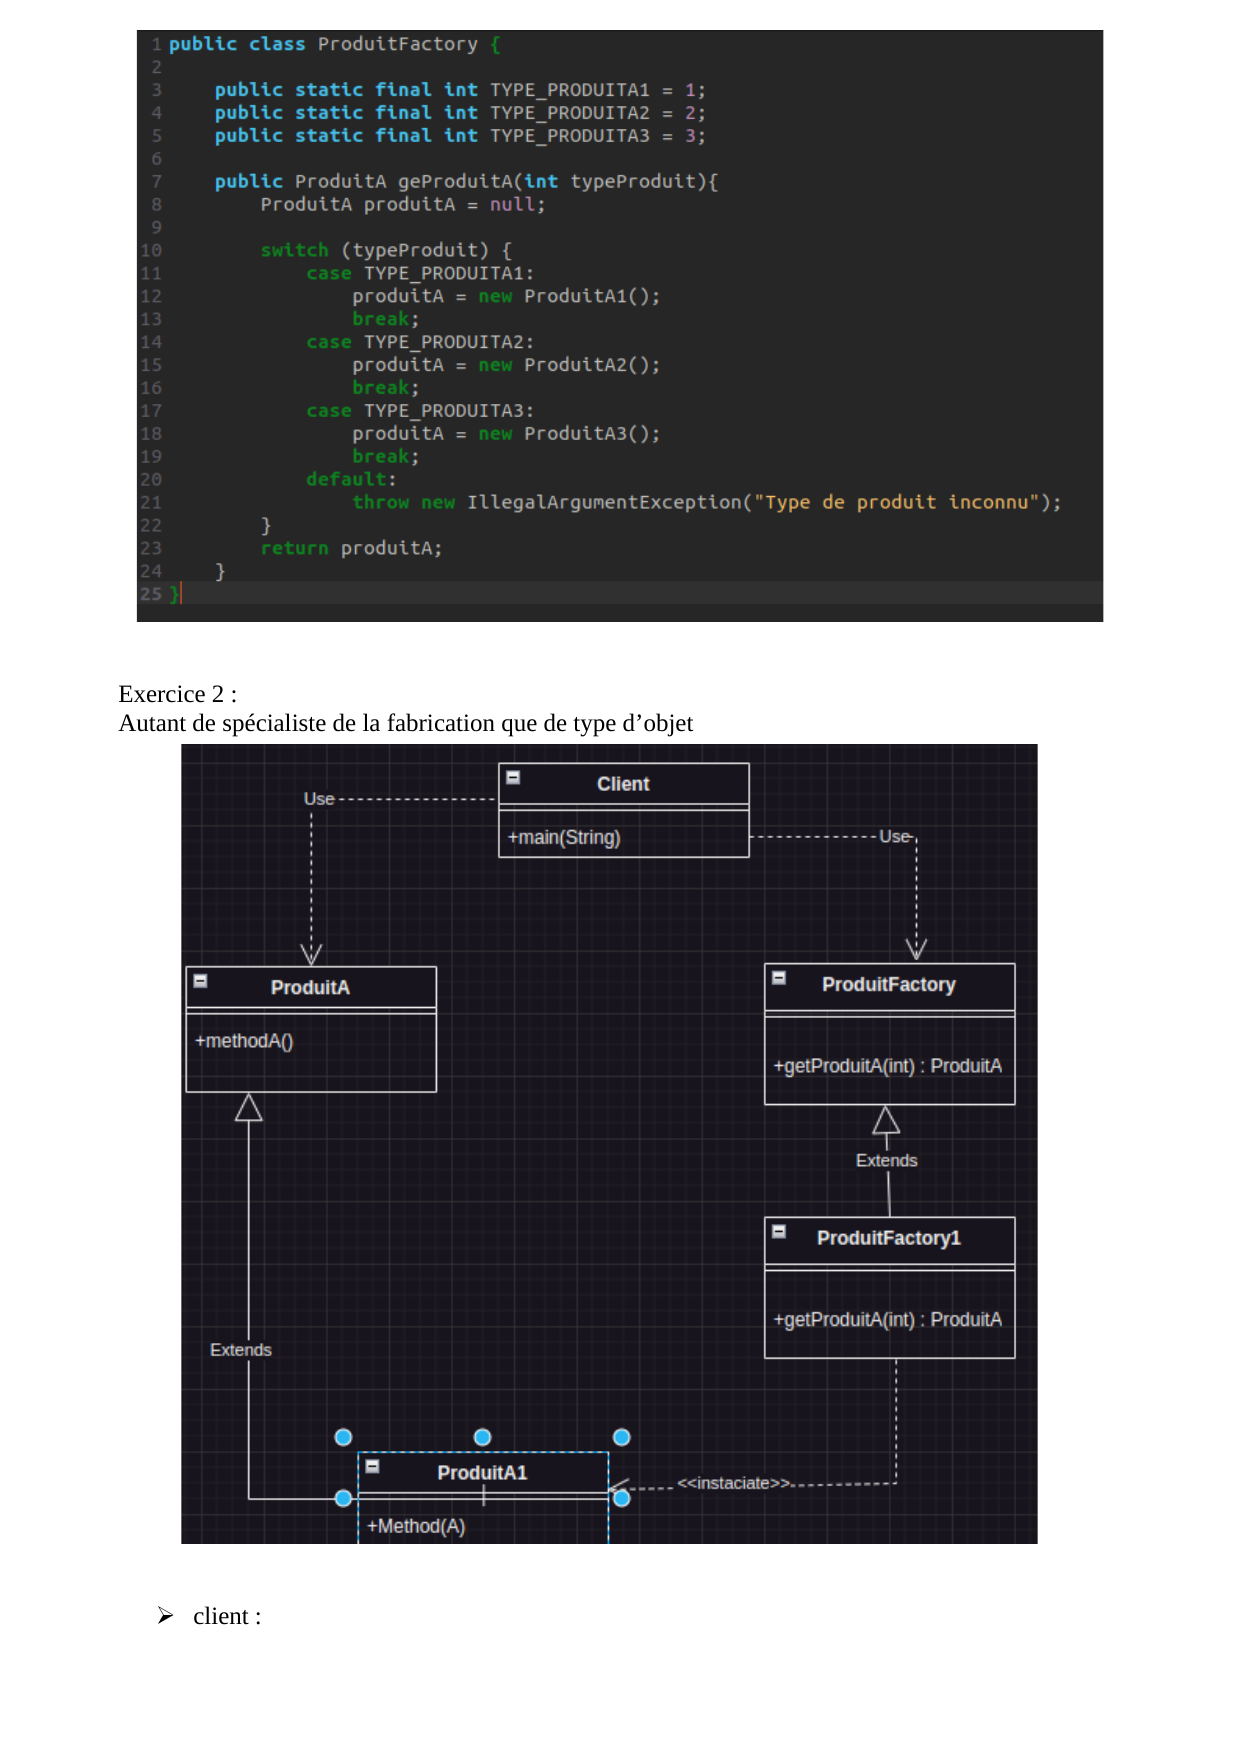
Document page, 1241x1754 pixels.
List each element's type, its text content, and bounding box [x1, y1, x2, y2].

picture [181, 744, 1038, 1544]
list client : [156, 1601, 1122, 1629]
text Autant de spécialiste de la fabrication que de type d’objet [118, 708, 1122, 737]
text Exercice 2 : [118, 679, 1122, 708]
picture [136, 30, 1104, 622]
